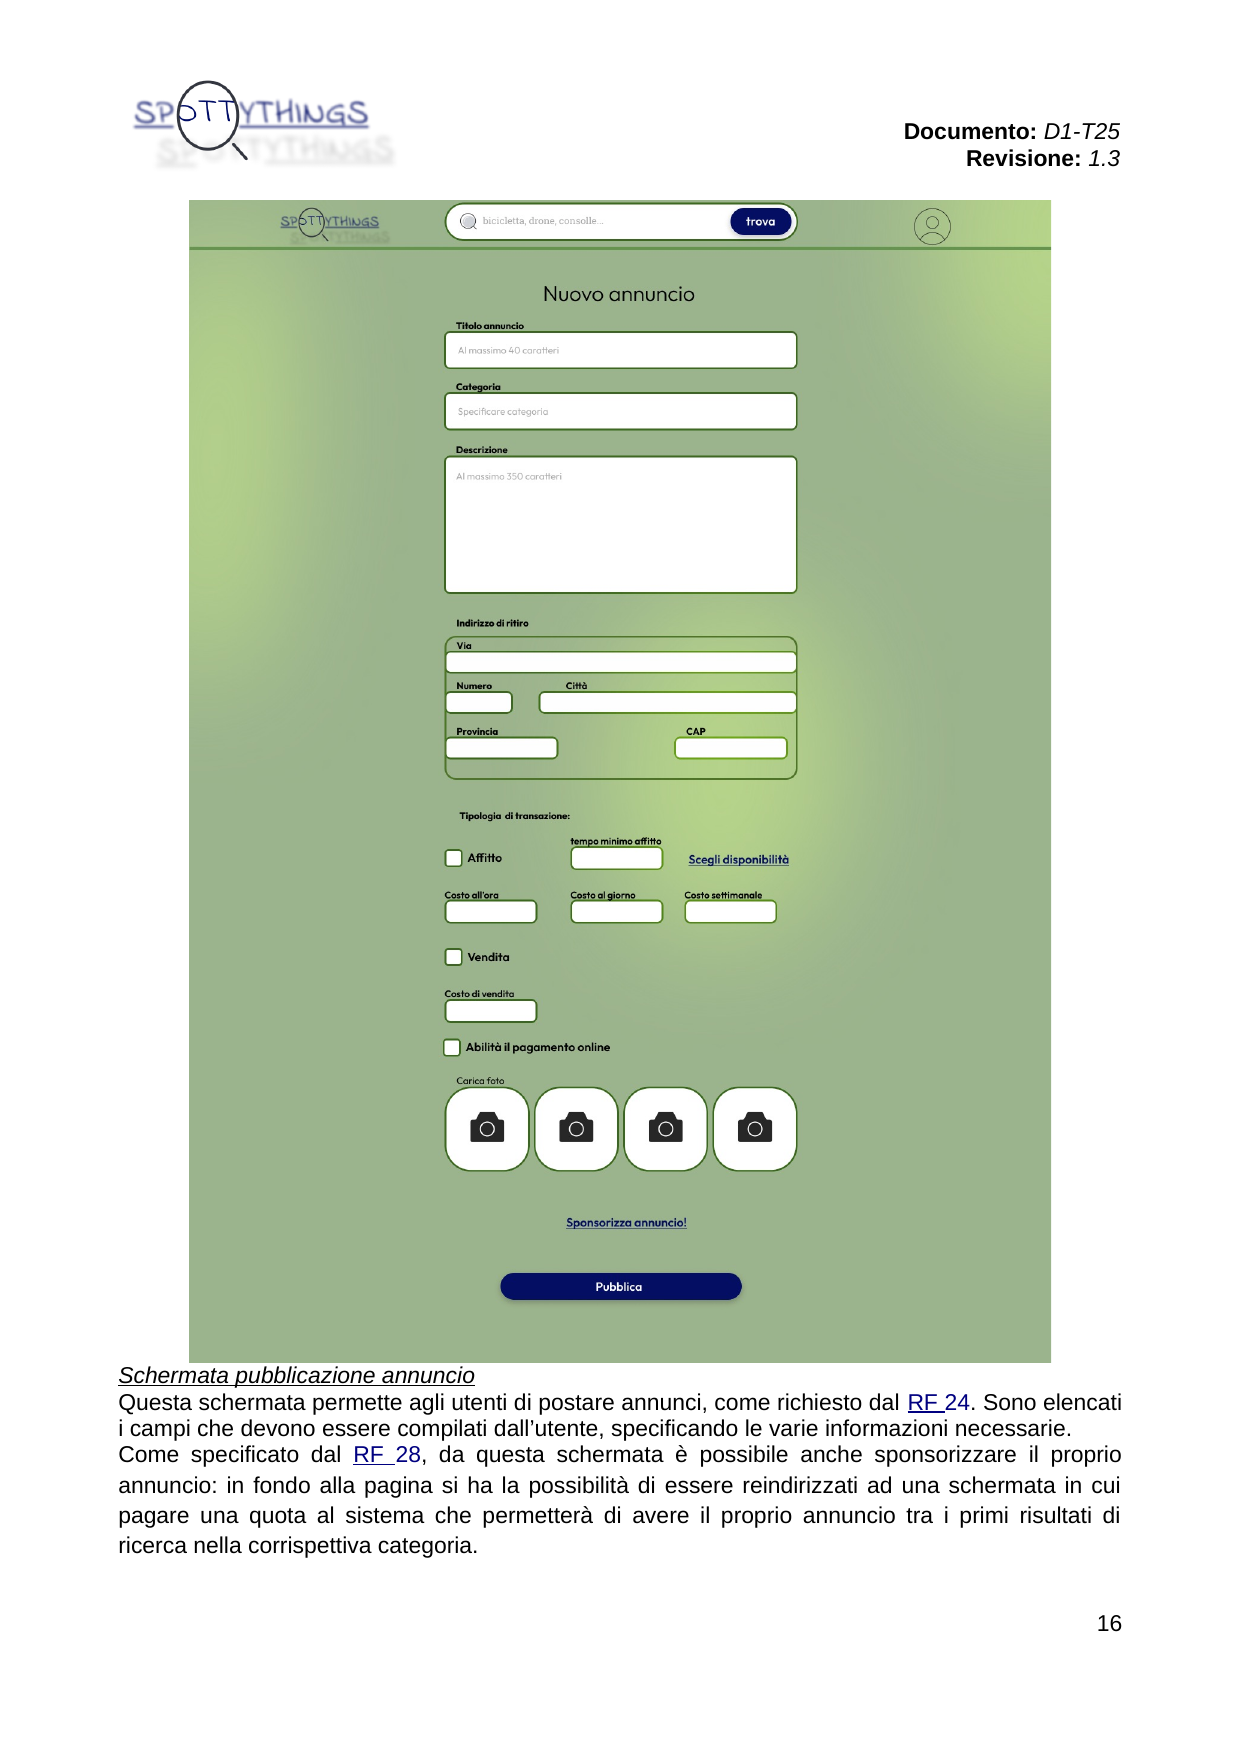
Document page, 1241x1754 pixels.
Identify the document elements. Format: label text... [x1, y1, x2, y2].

text Questa schermata permette agli utenti di postare annunci, come richiesto dal RF 24. Sono elencati i campi che devono essere compilati dall’utente, specificando le varie informazioni necessarie. [118, 1389, 1122, 1441]
picture [123, 73, 399, 187]
text Come specificato dal RF 28, da questa schermata è possibile anche sponsorizzare il proprio annuncio: in fondo alla pagina si ha la possibilità di essere reindirizzati ad una schermata in cui pagare una quota al sistema che permetterà di avere il proprio annuncio tra i primi risultati di ricerca nella corrispettiva categoria. [118, 1441, 1122, 1558]
picture [189, 200, 1052, 1363]
text Schermata pubblicazione annuncio [118, 200, 1122, 1389]
